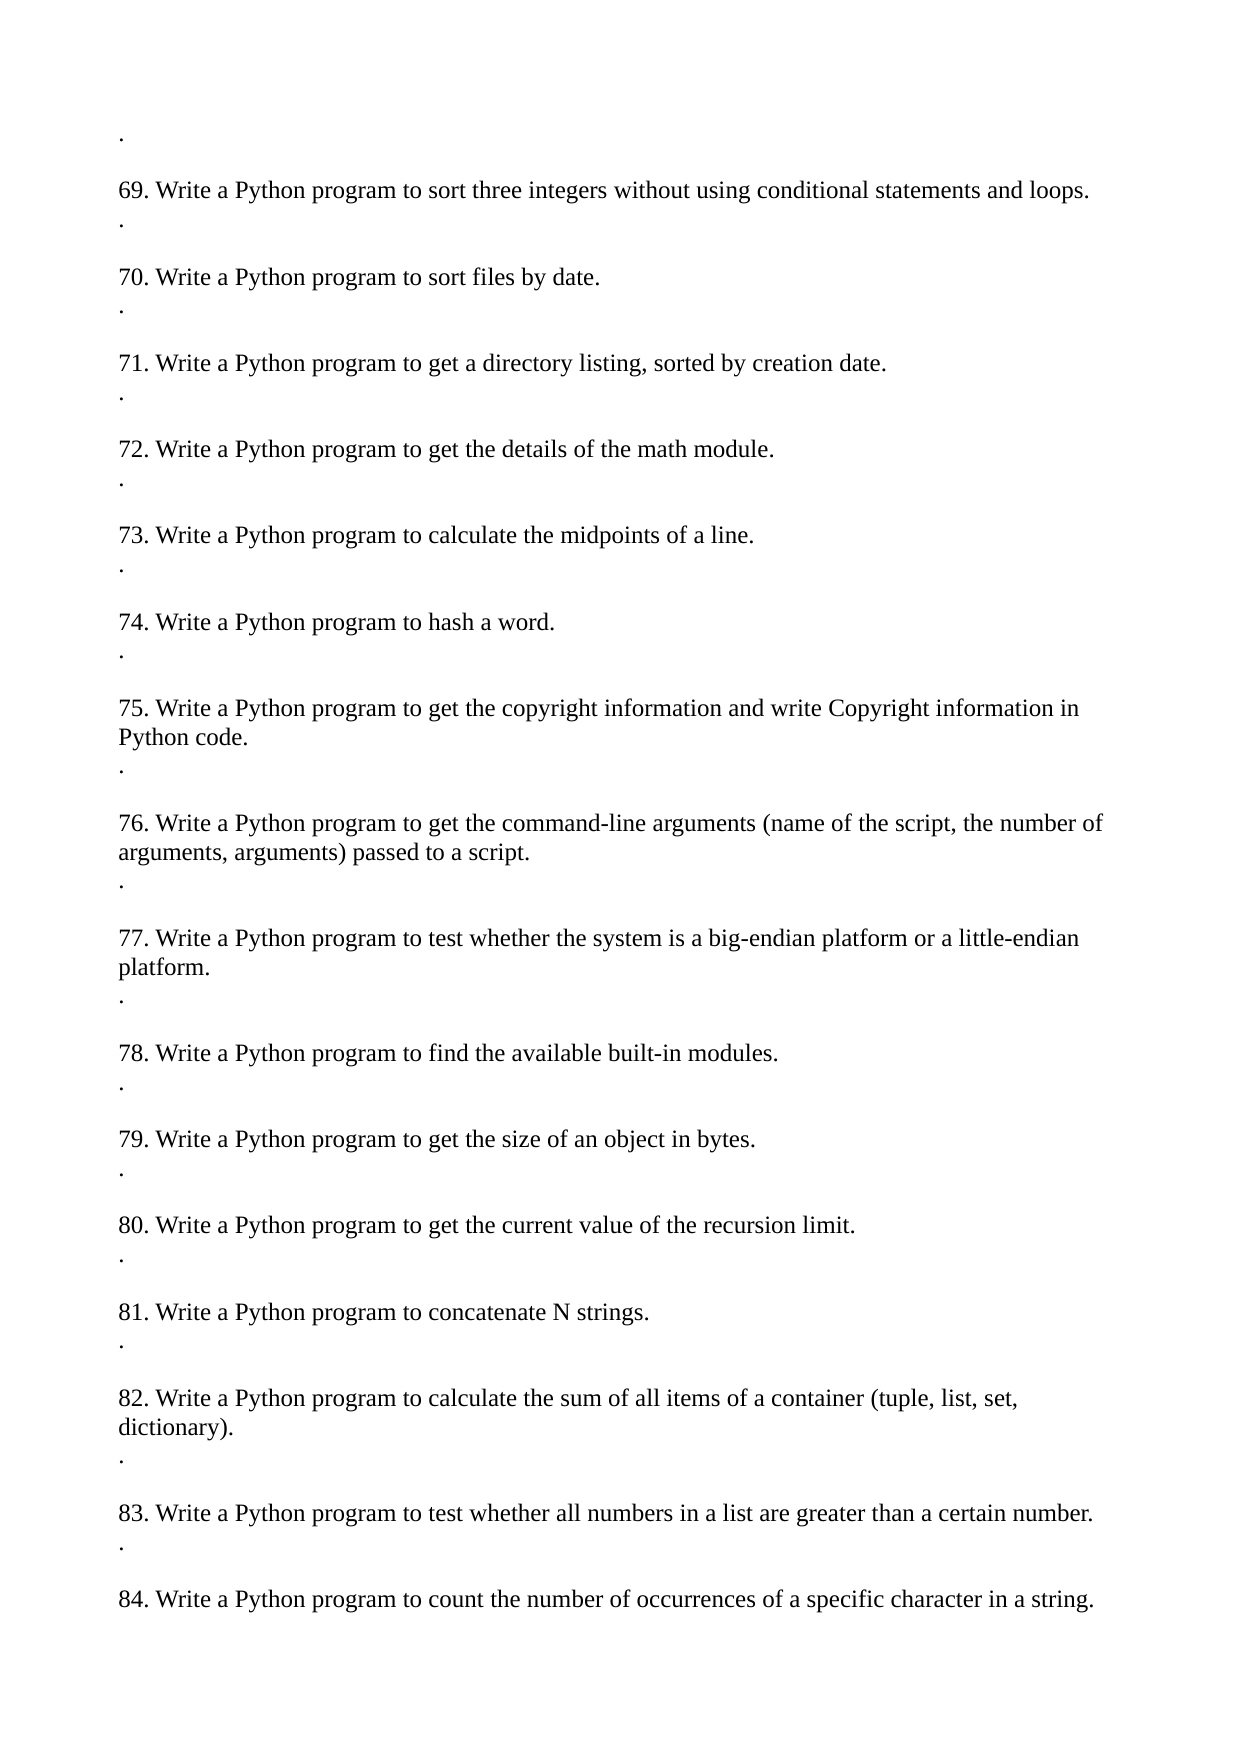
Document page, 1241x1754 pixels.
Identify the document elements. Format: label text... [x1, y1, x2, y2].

text . [118, 1326, 1122, 1354]
text . [118, 1239, 1122, 1268]
text . [118, 1067, 1122, 1096]
text 81. Write a Python program to concatenate N strings. [118, 1297, 1122, 1326]
text 79. Write a Python program to get the size of an object in bytes. [118, 1124, 1122, 1153]
text . [118, 377, 1122, 406]
text 76. Write a Python program to get the command-line arguments (name of the script, the number of arguments, arguments) passed to a script. [118, 808, 1122, 866]
text . [118, 463, 1122, 492]
text . [118, 204, 1122, 233]
text . [118, 981, 1122, 1009]
text 72. Write a Python program to get the details of the math module. [118, 434, 1122, 463]
text . [118, 1527, 1122, 1556]
text 74. Write a Python program to hash a word. [118, 607, 1122, 636]
text 83. Write a Python program to test whether all numbers in a list are greater than a certain number. [118, 1498, 1122, 1527]
text . [118, 291, 1122, 319]
text 73. Write a Python program to calculate the midpoints of a line. [118, 521, 1122, 549]
text 82. Write a Python program to calculate the sum of all items of a container (tuple, list, set, dictionary). [118, 1383, 1122, 1441]
text 69. Write a Python program to sort three integers without using conditional statements and loops. [118, 176, 1122, 204]
text . [118, 549, 1122, 578]
text . [118, 118, 1122, 147]
text 71. Write a Python program to get a directory listing, sorted by creation date. [118, 348, 1122, 377]
text 77. Write a Python program to test whether the system is a big-endian platform or a little-endian platform. [118, 923, 1122, 981]
text 80. Write a Python program to get the current value of the recursion limit. [118, 1211, 1122, 1239]
text 75. Write a Python program to get the copyright information and write Copyright information in Python code. [118, 693, 1122, 751]
text . [118, 751, 1122, 779]
text 70. Write a Python program to sort files by date. [118, 262, 1122, 291]
text 84. Write a Python program to count the number of occurrences of a specific character in a string. [118, 1584, 1122, 1613]
text 78. Write a Python program to find the available built-in modules. [118, 1038, 1122, 1067]
text . [118, 1153, 1122, 1182]
text . [118, 866, 1122, 894]
text . [118, 636, 1122, 664]
text . [118, 1441, 1122, 1469]
